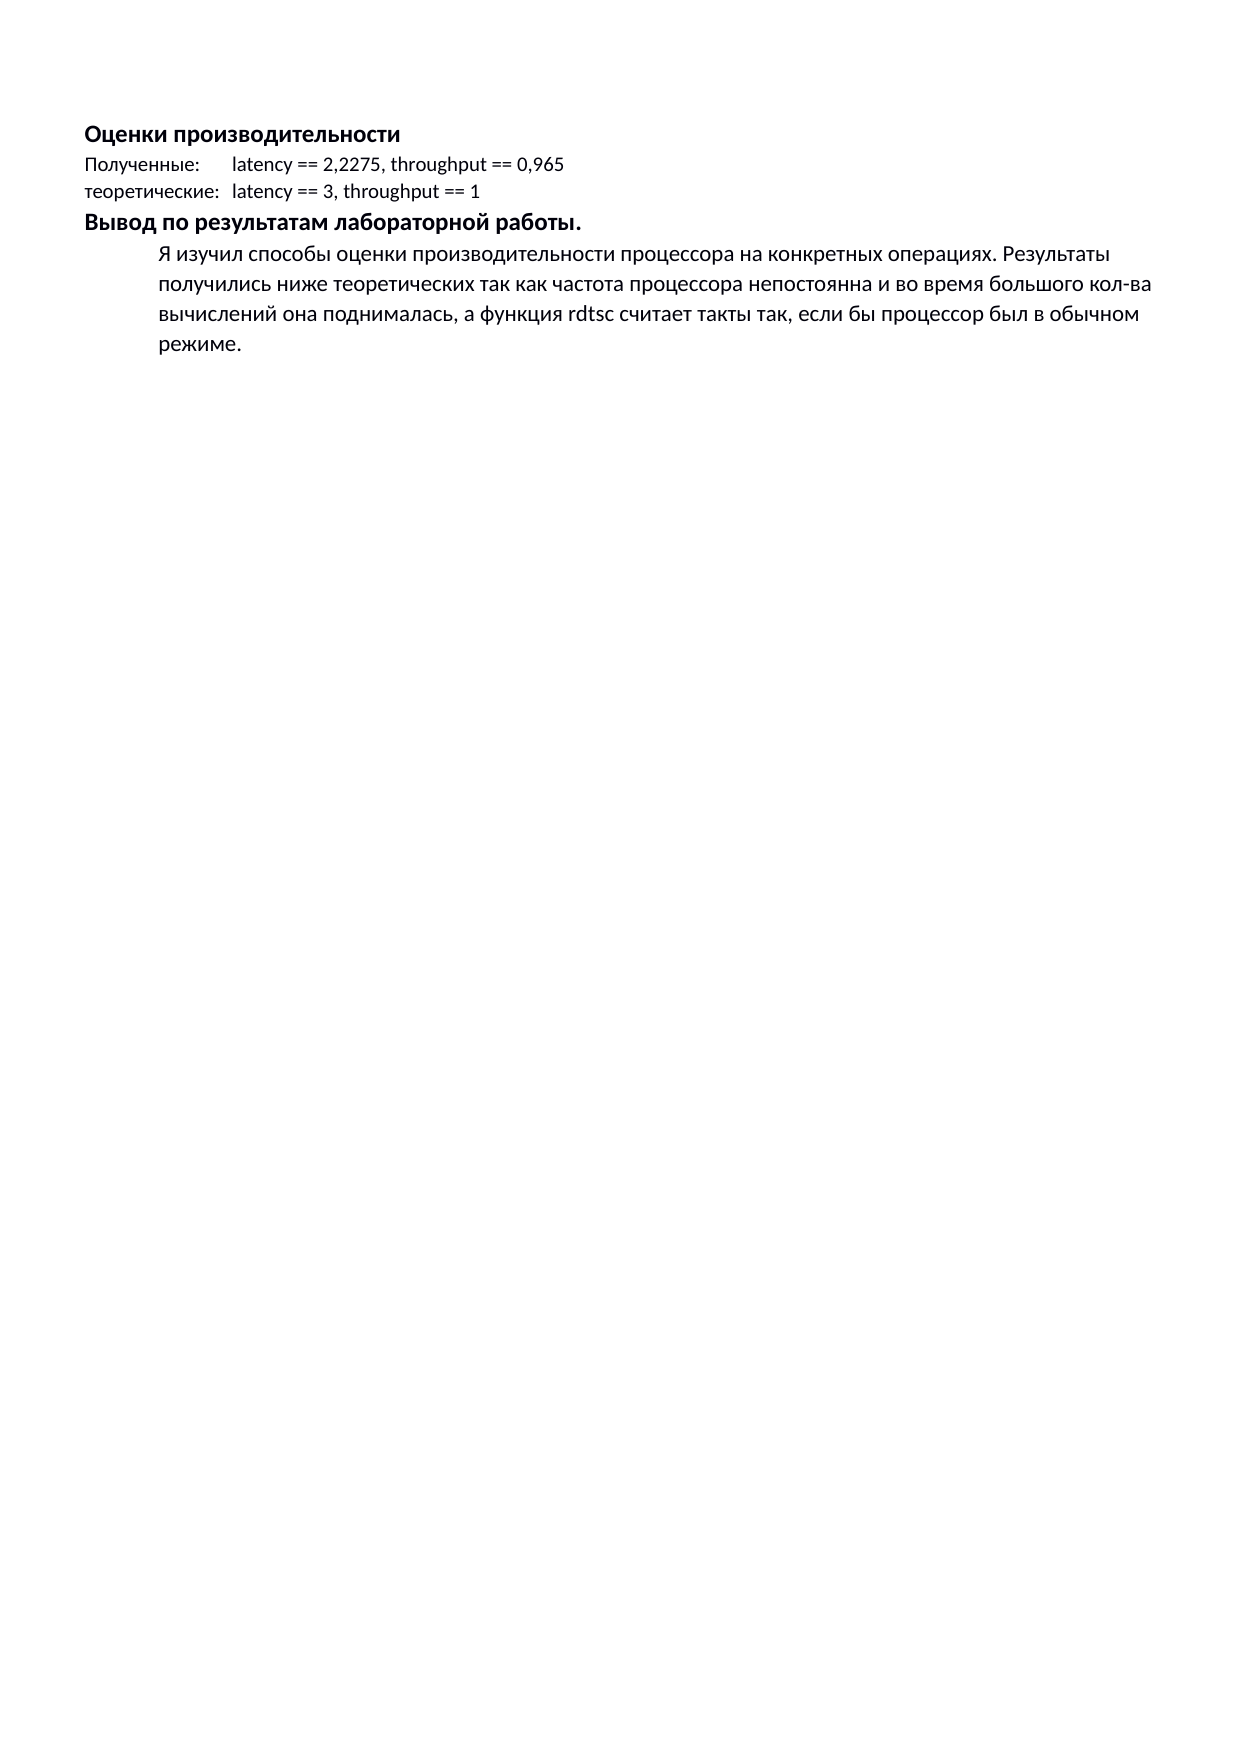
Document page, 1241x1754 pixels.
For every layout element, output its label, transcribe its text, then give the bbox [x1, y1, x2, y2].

text теоретические: latency == 3, throughput == 1 [84, 178, 1159, 204]
text Вывод по результатам лабораторной работы. [84, 206, 1159, 236]
text Полученные: latency == 2,2275, throughput == 0,965 [84, 151, 1159, 177]
text Я изучил способы оценки производительности процессора на конкретных операциях. Результаты получились ниже теоретических так как частота процессора непостоянна и во время большого кол-ва вычислений она поднималась, а функция rdtsc считает такты так, если бы процессор был в обычном режиме. [158, 239, 1159, 357]
text Оценки производительности [84, 118, 1159, 149]
